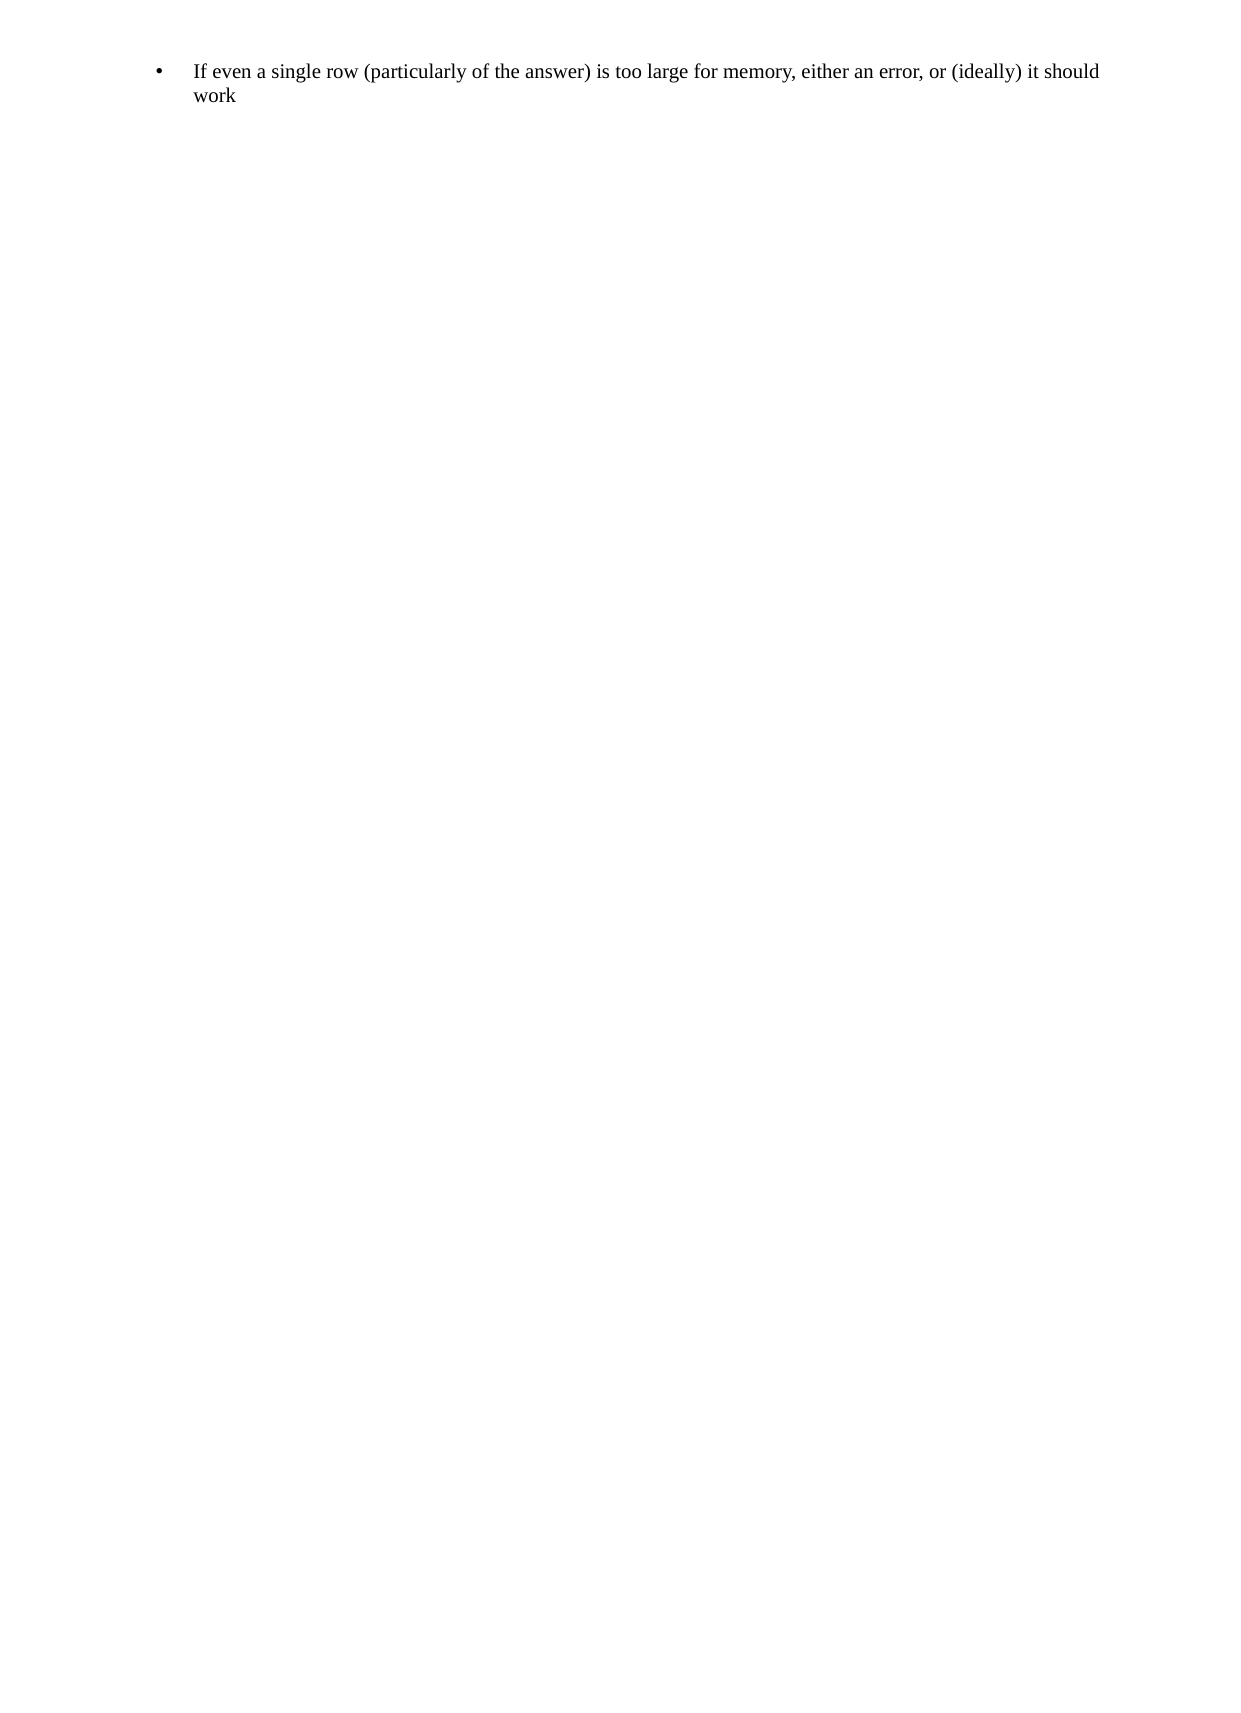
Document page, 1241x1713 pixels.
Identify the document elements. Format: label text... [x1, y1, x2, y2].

list If even a single row (particularly of the answer) is too large for memory, either an error, or (ideally) it should work [156, 59, 1122, 107]
